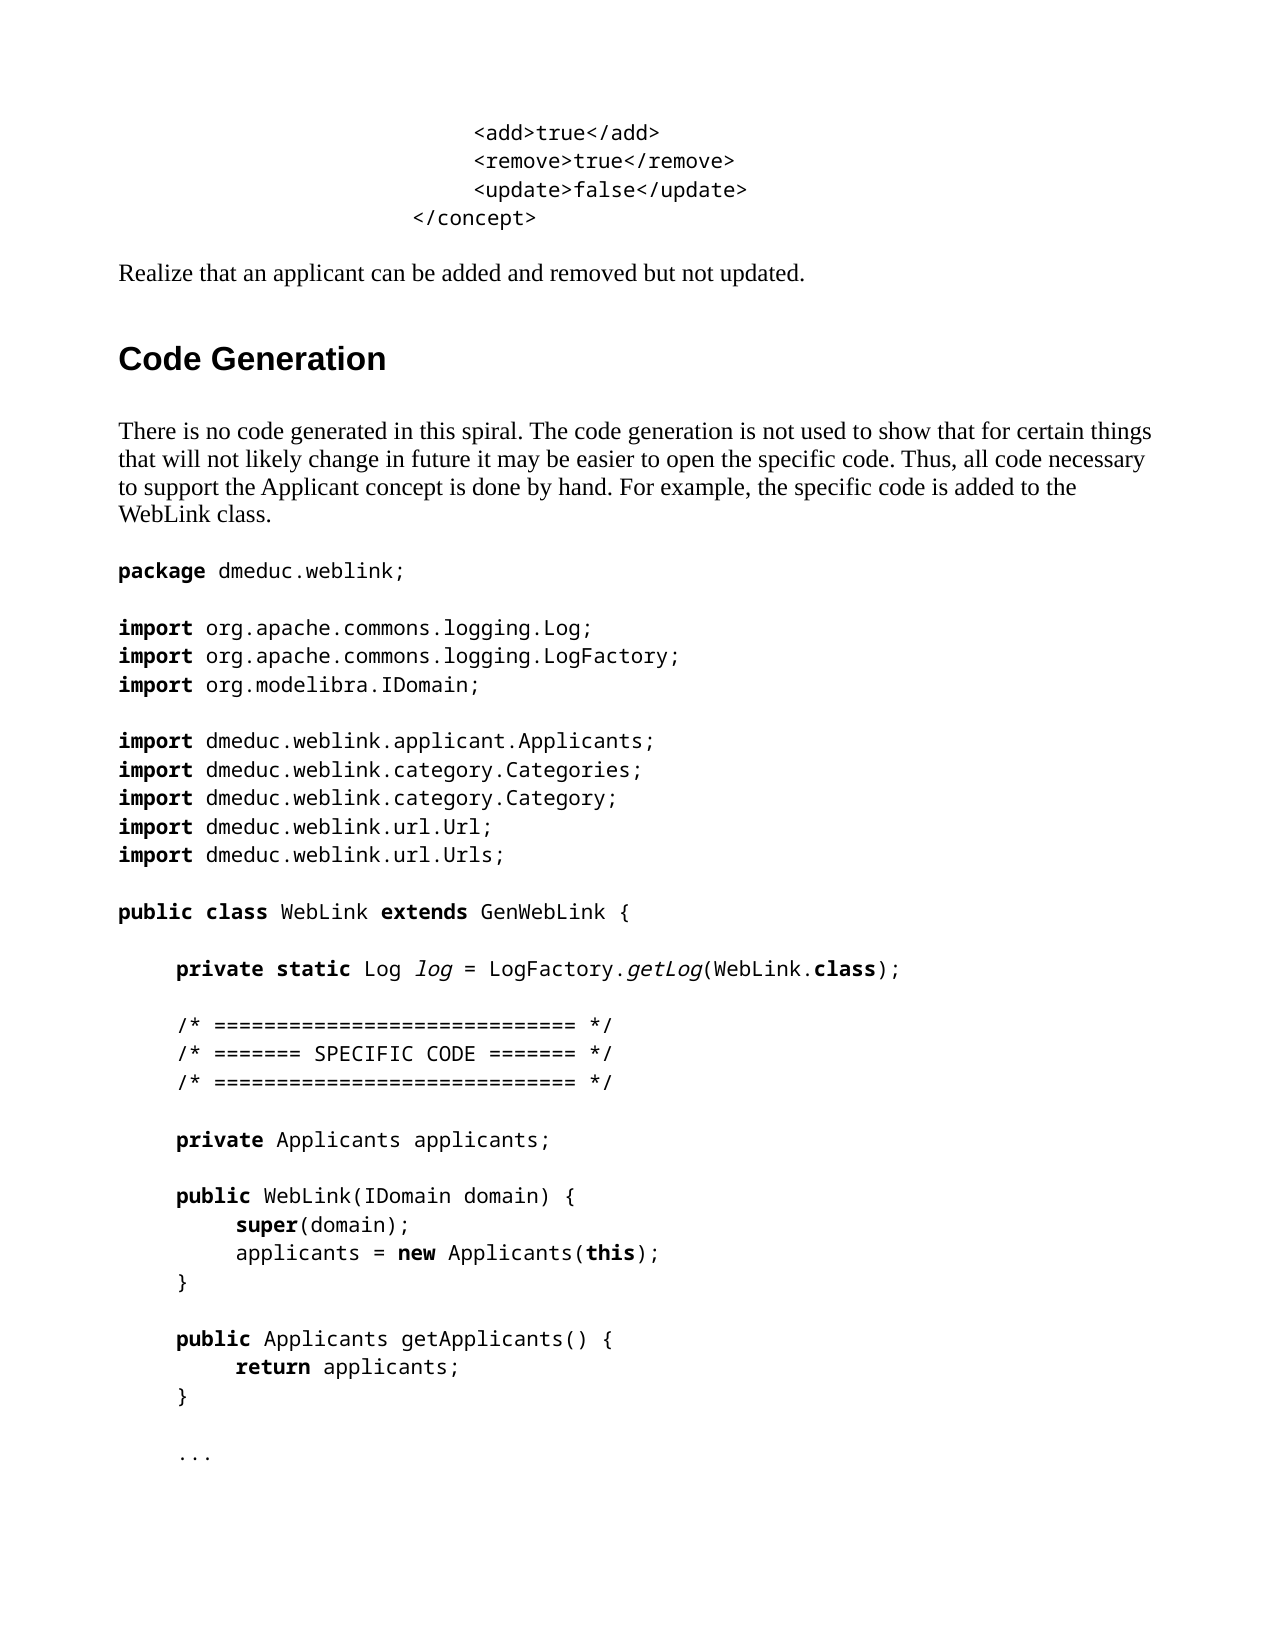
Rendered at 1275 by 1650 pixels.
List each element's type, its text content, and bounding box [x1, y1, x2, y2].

text public class WebLink extends GenWebLink { [118, 897, 1157, 926]
text Realize that an applicant can be added and removed but not updated. [118, 259, 1157, 287]
text } [118, 1267, 1157, 1295]
text /* ======= SPECIFIC CODE ======= */ [118, 1039, 1157, 1068]
text import org.apache.commons.logging.Log; [118, 613, 1157, 641]
text public Applicants getApplicants() { [118, 1324, 1157, 1352]
text return applicants; [118, 1352, 1157, 1381]
text applicants = new Applicants(this); [118, 1238, 1157, 1267]
text /* ============================= */ [118, 1068, 1157, 1096]
text private Applicants applicants; [118, 1125, 1157, 1153]
text There is no code generated in this spiral. The code generation is not used to show that for certain things that will not likely change in future it may be easier to open the specific code. Thus, all code necessary to support the Applicant concept is done by hand. For example, the specific code is added to the WebLink class. [118, 417, 1157, 528]
text import dmeduc.weblink.category.Categories; [118, 755, 1157, 783]
text <remove>true</remove> [118, 147, 1157, 175]
text import org.apache.commons.logging.LogFactory; [118, 641, 1157, 670]
text private static Log log = LogFactory.getLog(WebLink.class); [118, 954, 1157, 983]
text <update>false</update> [118, 175, 1157, 203]
text </concept> [118, 203, 1157, 232]
text package dmeduc.weblink; [118, 556, 1157, 584]
text /* ============================= */ [118, 1011, 1157, 1039]
text import dmeduc.weblink.category.Category; [118, 783, 1157, 812]
text public WebLink(IDomain domain) { [118, 1182, 1157, 1210]
text import dmeduc.weblink.url.Url; [118, 812, 1157, 840]
text ... [118, 1438, 1157, 1466]
text import dmeduc.weblink.applicant.Applicants; [118, 727, 1157, 755]
text super(domain); [118, 1210, 1157, 1238]
text <add>true</add> [118, 118, 1157, 147]
text import org.modelibra.IDomain; [118, 670, 1157, 698]
text import dmeduc.weblink.url.Urls; [118, 840, 1157, 869]
text } [118, 1381, 1157, 1409]
subtitle Code Generation [118, 340, 1157, 377]
